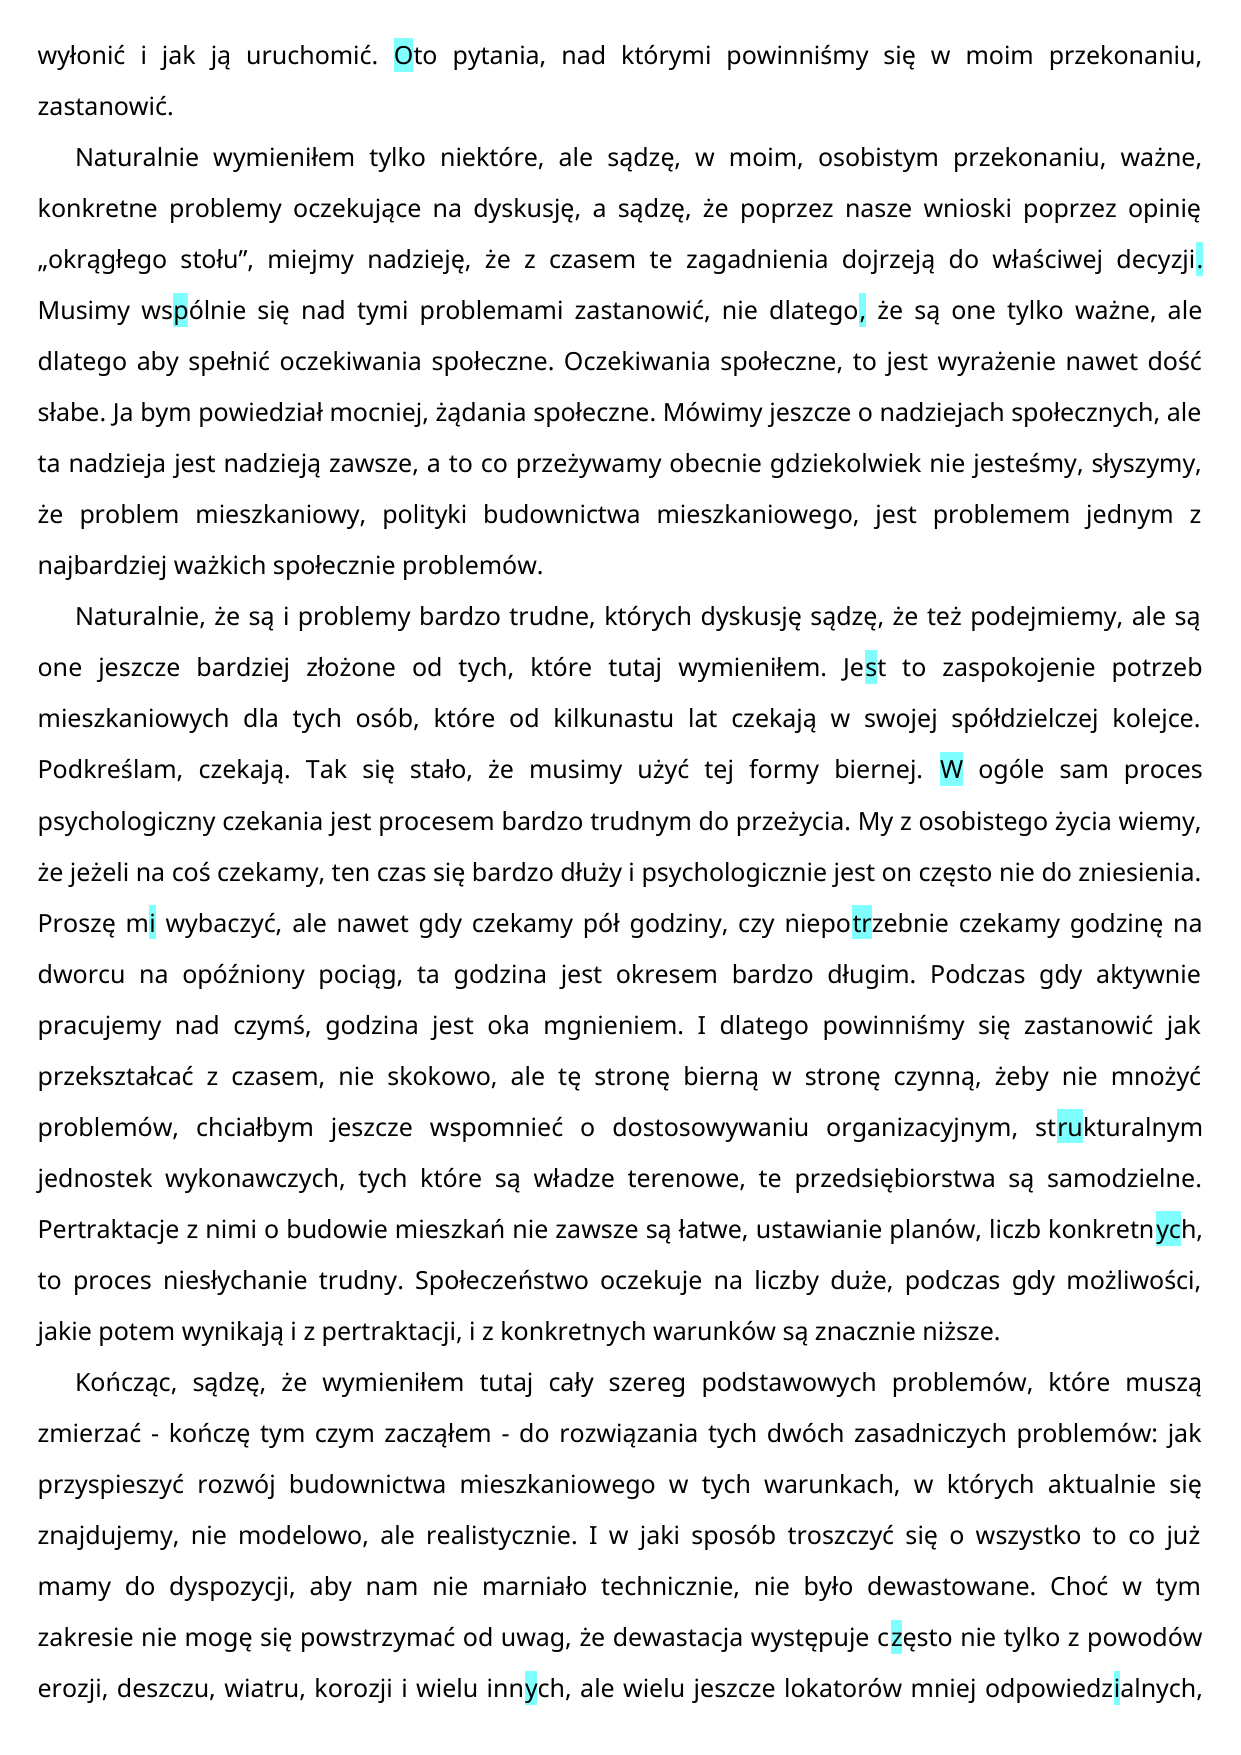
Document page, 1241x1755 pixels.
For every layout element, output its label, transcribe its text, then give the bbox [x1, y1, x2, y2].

text Kończąc, sądzę, że wymieniłem tutaj cały szereg podstawowych problemów, które muszą zmierzać - kończę tym czym zacząłem - do rozwiązania tych dwóch zasadniczych problemów: jak przyspieszyć rozwój budownictwa mieszkaniowego w tych warunkach, w których aktualnie się znajdujemy, nie modelowo, ale realistycznie. I w jaki sposób troszczyć się o wszystko to co już mamy do dyspozycji, aby nam nie marniało technicznie, nie było dewastowane. Choć w tym zakresie nie mogę się powstrzymać od uwag, że dewastacja występuje często nie tylko z powodów erozji, deszczu, wiatru, korozji i wielu innych, ale wielu jeszcze lokatorów mniej odpowiedzialnych, [37, 1364, 1203, 1705]
text Naturalnie wymieniłem tylko niektóre, ale sądzę, w moim, osobistym przekonaniu, ważne, konkretne problemy oczekujące na dyskusję, a sądzę, że poprzez nasze wnioski poprzez opinię „okrągłego stołu”, miejmy nadzieję, że z czasem te zagadnienia dojrzeją do właściwej decyzji. Musimy wspólnie się nad tymi problemami zastanowić, nie dlatego, że są one tylko ważne, ale dlatego aby spełnić oczekiwania społeczne. Oczekiwania społeczne, to jest wyrażenie nawet dość słabe. Ja bym powiedział mocniej, żądania społeczne. Mówimy jeszcze o nadziejach społecznych, ale ta nadzieja jest nadzieją zawsze, a to co przeżywamy obecnie gdziekolwiek nie jesteśmy, słyszymy, że problem mieszkaniowy, polityki budownictwa mieszkaniowego, jest problemem jednym z najbardziej ważkich społecznie problemów. [37, 139, 1203, 582]
text wyłonić i jak ją uruchomić. Oto pytania, nad którymi powinniśmy się w moim przekonaniu, zastanowić. [37, 37, 1203, 123]
text Naturalnie, że są i problemy bardzo trudne, których dyskusję sądzę, że też podejmiemy, ale są one jeszcze bardziej złożone od tych, które tutaj wymieniłem. Jest to zaspokojenie potrzeb mieszkaniowych dla tych osób, które od kilkunastu lat czekają w swojej spółdzielczej kolejce. Podkreślam, czekają. Tak się stało, że musimy użyć tej formy biernej. W ogóle sam proces psychologiczny czekania jest procesem bardzo trudnym do przeżycia. My z osobistego życia wiemy, że jeżeli na coś czekamy, ten czas się bardzo dłuży i psychologicznie jest on często nie do zniesienia. Proszę mi wybaczyć, ale nawet gdy czekamy pół godziny, czy niepotrzebnie czekamy godzinę na dworcu na opóźniony pociąg, ta godzina jest okresem bardzo długim. Podczas gdy aktywnie pracujemy nad czymś, godzina jest oka mgnieniem. I dlatego powinniśmy się zastanowić jak przekształcać z czasem, nie skokowo, ale tę stronę bierną w stronę czynną, żeby nie mnożyć problemów, chciałbym jeszcze wspomnieć o dostosowywaniu organizacyjnym, strukturalnym jednostek wykonawczych, tych które są władze terenowe, te przedsiębiorstwa są samodzielne. Pertraktacje z nimi o budowie mieszkań nie zawsze są łatwe, ustawianie planów, liczb konkretnych, to proces niesłychanie trudny. Społeczeństwo oczekuje na liczby duże, podczas gdy możliwości, jakie potem wynikają i z pertraktacji, i z konkretnych warunków są znacznie niższe. [37, 599, 1203, 1348]
